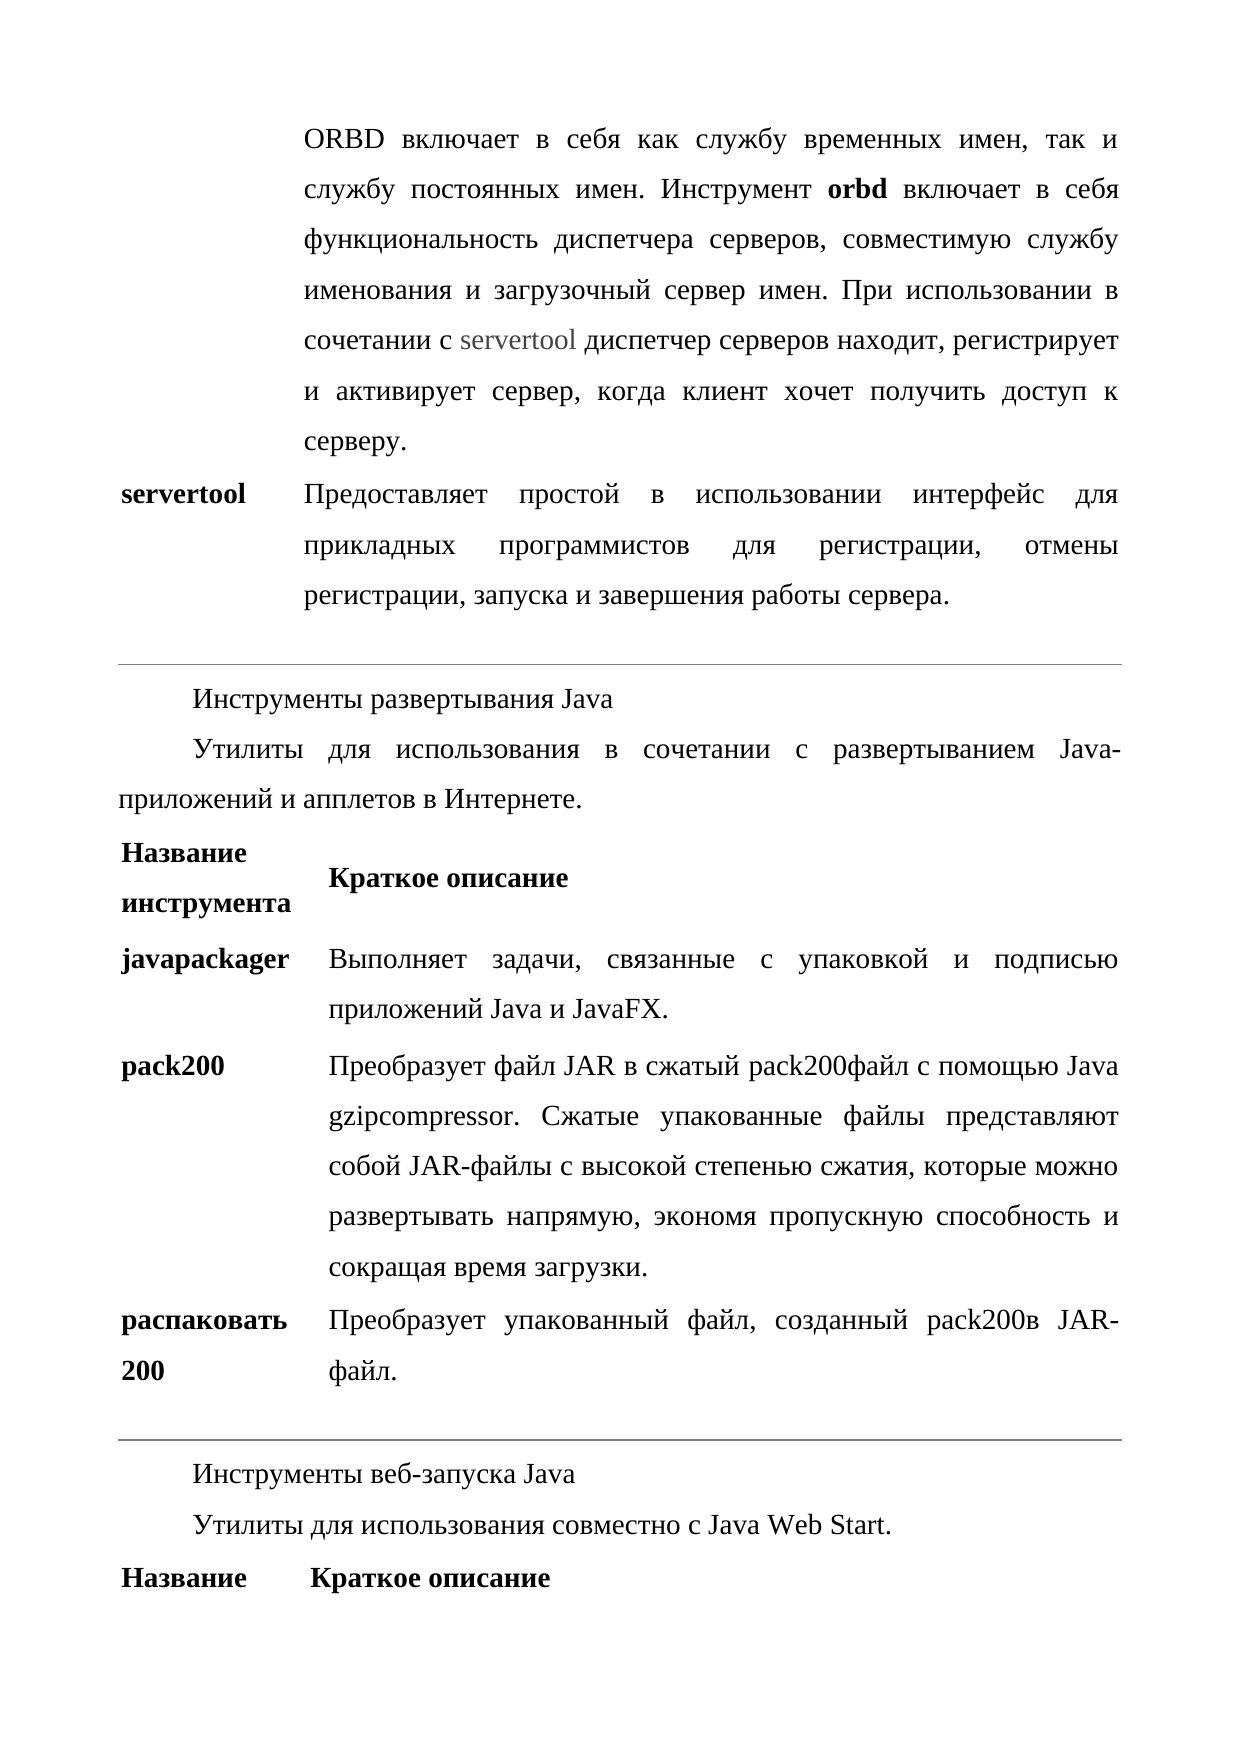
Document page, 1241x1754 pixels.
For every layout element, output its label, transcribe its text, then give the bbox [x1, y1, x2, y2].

subtitle Инструменты развертывания Java [118, 681, 1122, 714]
table_header Краткое описание [307, 1557, 1122, 1613]
table_cell Преобразует файл JAR в сжатый pack200файл с помощью Java gzipcompressor. Сжатые упакованные файлы представляют собой JAR-файлы с высокой степенью сжатия, которые можно развертывать напрямую, экономя пропускную способность и сокращая время загрузки. [325, 1045, 1122, 1299]
text Утилиты для использования совместно с Java Web Start. [118, 1507, 1122, 1541]
table_cell распаковать 200 [118, 1300, 325, 1406]
table_cell Выполняет задачи, связанные с упаковкой и подписью приложений Java и JavaFX. [325, 938, 1122, 1045]
subtitle Инструменты веб-запуска Java [118, 1457, 1122, 1490]
table_cell [118, 118, 301, 474]
table_cell pack200 [118, 1045, 325, 1299]
table_header Краткое описание [325, 832, 1122, 938]
table_header Название инструмента [118, 832, 325, 938]
text Утилиты для использования в сочетании с развертыванием Java-приложений и апплетов в Интернете. [118, 731, 1122, 815]
table_header Название [118, 1557, 307, 1613]
table_cell Предоставляет простой в использовании интерфейс для прикладных программистов для регистрации, отмены регистрации, запуска и завершения работы сервера. [301, 474, 1122, 630]
table_cell Преобразует упакованный файл, созданный pack200в JAR-файл. [325, 1300, 1122, 1406]
table_cell servertool [118, 474, 301, 630]
table_cell javapackager [118, 938, 325, 1045]
table_cell ORBD включает в себя как службу временных имен, так и службу постоянных имен. Инструмент orbd включает в себя функциональность диспетчера серверов, совместимую службу именования и загрузочный сервер имен. При использовании в сочетании с servertool диспетчер серверов находит, регистрирует и активирует сервер, когда клиент хочет получить доступ к серверу. [301, 118, 1122, 474]
